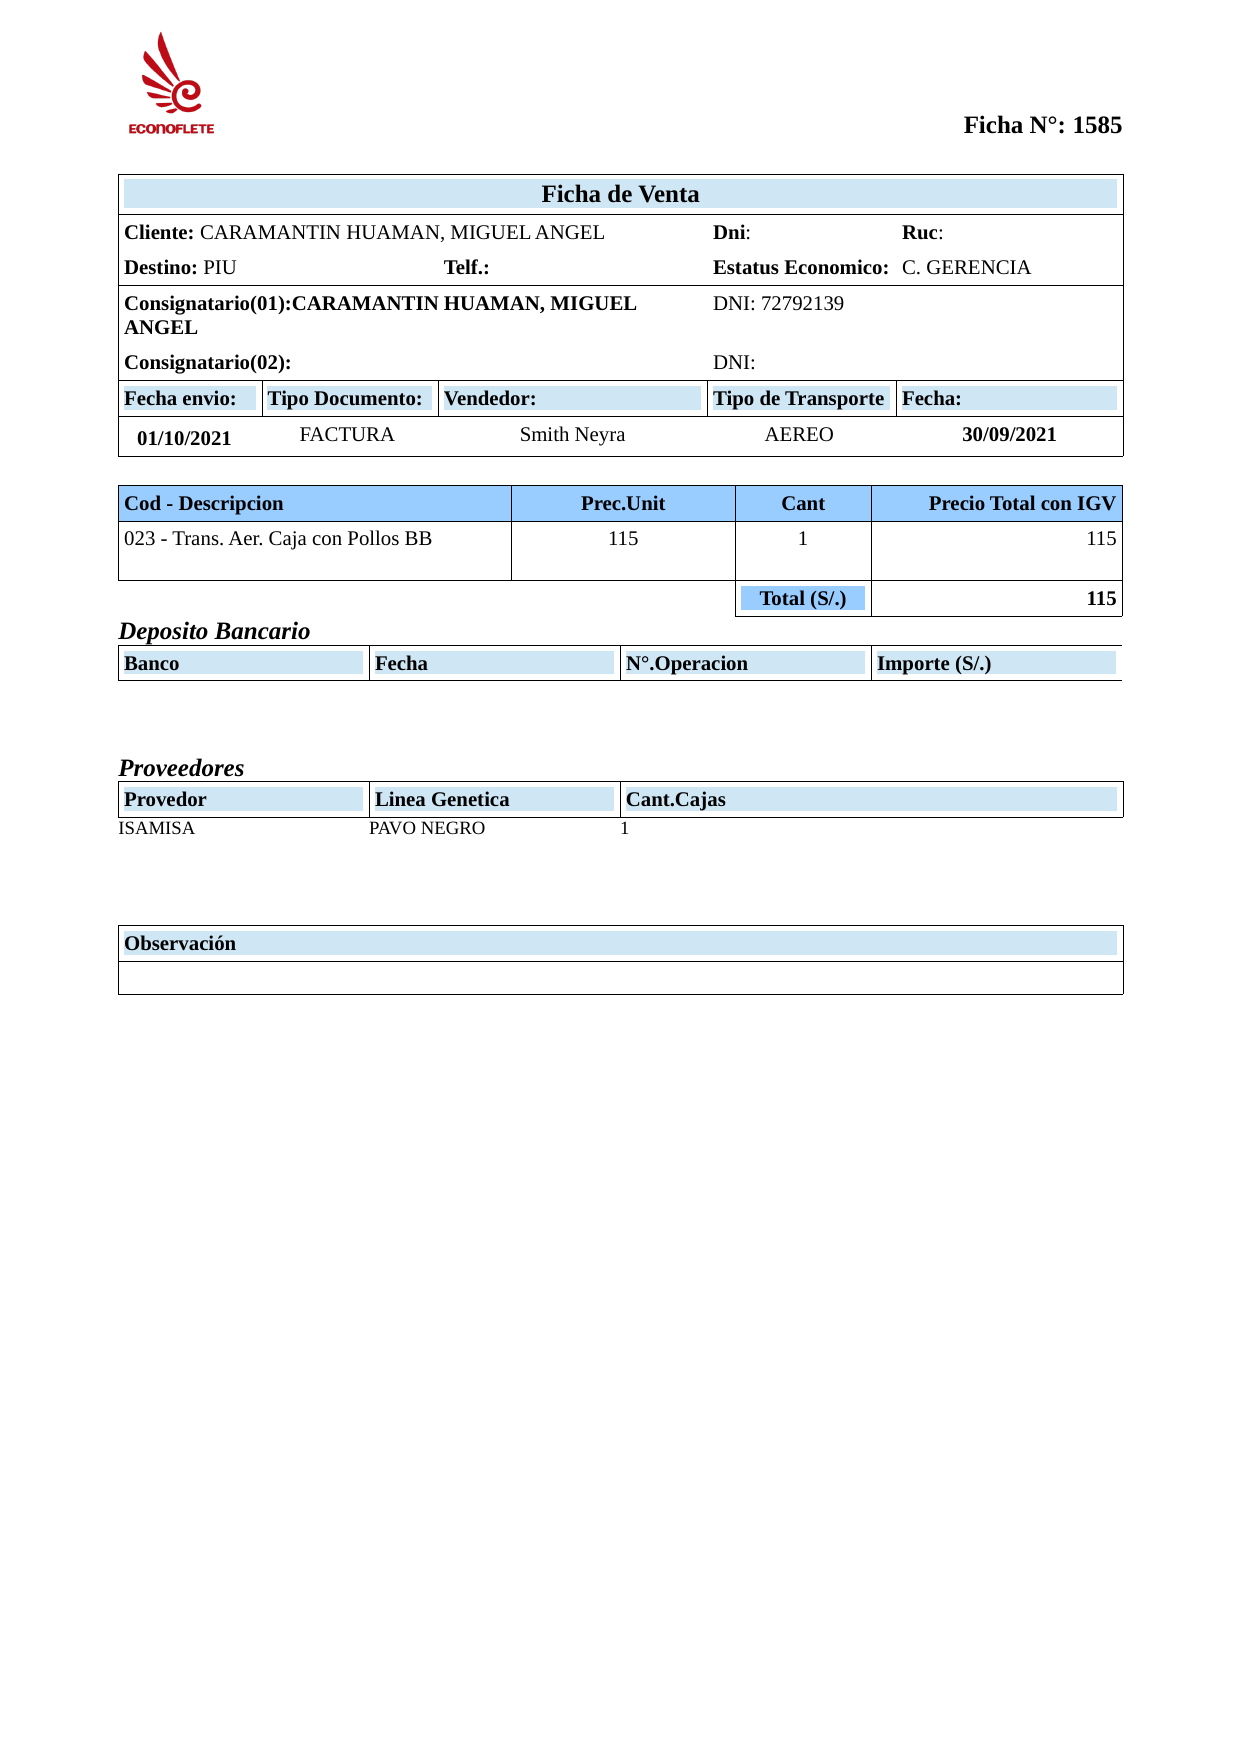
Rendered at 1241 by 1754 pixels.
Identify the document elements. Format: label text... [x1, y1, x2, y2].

table_cell [620, 882, 1123, 903]
table_cell Cliente: CARAMANTIN HUAMAN, MIGUEL ANGEL [119, 215, 707, 249]
table_cell [118, 681, 369, 704]
table_cell 01/10/2021 [119, 417, 262, 456]
table_header Banco [119, 646, 369, 680]
table_cell C. GERENCIA [896, 249, 1123, 285]
table_header N°.Operacion [621, 646, 871, 680]
table_cell [620, 860, 1123, 882]
table_cell PAVO NEGRO [369, 818, 620, 839]
table_cell Fecha: [897, 381, 1123, 416]
table_cell [620, 903, 1123, 925]
table_cell [871, 729, 1122, 753]
table_cell Tipo de Transporte [708, 381, 896, 416]
picture [118, 31, 225, 134]
table_cell [118, 903, 369, 925]
table_cell [118, 882, 369, 903]
table_cell [871, 681, 1122, 704]
table_cell [118, 860, 369, 882]
table_cell [369, 882, 620, 903]
table_cell [118, 729, 369, 753]
table_header Linea Genetica [370, 782, 620, 817]
table_cell Consignatario(02): [119, 345, 707, 380]
table_cell [871, 705, 1122, 728]
table_cell [369, 705, 620, 728]
table_cell [620, 729, 871, 753]
table_cell Fecha envio: [119, 381, 262, 416]
table_header Fecha [370, 646, 620, 680]
table_cell Total (S/.) [736, 581, 871, 616]
table_cell [369, 681, 620, 704]
table_cell DNI: 72792139 [707, 286, 1123, 344]
table_cell FACTURA [262, 417, 438, 456]
table_cell Tipo Documento: [263, 381, 438, 416]
table_cell [369, 729, 620, 753]
table_cell [369, 903, 620, 925]
table_cell 30/09/2021 [896, 417, 1123, 456]
text Deposito Bancario [118, 616, 1122, 645]
table_cell [369, 860, 620, 882]
table_cell 115 [872, 581, 1122, 616]
table_cell [118, 705, 369, 728]
table_header Prec.Unit [512, 486, 735, 521]
table_header Observación [119, 926, 1123, 961]
table_cell Smith Neyra [438, 417, 707, 456]
table_header Importe (S/.) [872, 646, 1122, 680]
table_cell AEREO [707, 417, 896, 456]
table_header Provedor [119, 782, 369, 817]
table_cell 1 [736, 522, 871, 580]
table_cell [119, 962, 1123, 994]
text Proveedores [118, 753, 1122, 781]
table_cell DNI: [707, 345, 1123, 380]
table_cell [118, 581, 511, 616]
table_header Ficha de Venta [119, 175, 1123, 214]
table_header Cod - Descripcion [119, 486, 511, 521]
table_cell 023 - Trans. Aer. Caja con Pollos BB [119, 522, 511, 580]
table_header Precio Total con IGV [872, 486, 1122, 521]
table_cell [511, 581, 735, 616]
table_cell 1 [620, 818, 1123, 839]
table_cell Ruc: [896, 215, 1123, 249]
table_cell Consignatario(01):CARAMANTIN HUAMAN, MIGUEL ANGEL [119, 286, 707, 344]
table_header Cant [736, 486, 871, 521]
table_cell 115 [512, 522, 735, 580]
table_cell Estatus Economico: [707, 249, 896, 285]
table_cell [620, 681, 871, 704]
table_cell [369, 839, 620, 860]
table_cell [118, 839, 369, 860]
table_cell ISAMISA [118, 818, 369, 839]
table_cell Dni: [707, 215, 896, 249]
table_cell [620, 705, 871, 728]
table_cell Destino: PIU [119, 249, 438, 285]
table_cell [620, 839, 1123, 860]
table_cell Vendedor: [439, 381, 707, 416]
table_cell Telf.: [438, 249, 707, 285]
table_header Cant.Cajas [621, 782, 1123, 817]
table_cell 115 [872, 522, 1122, 580]
